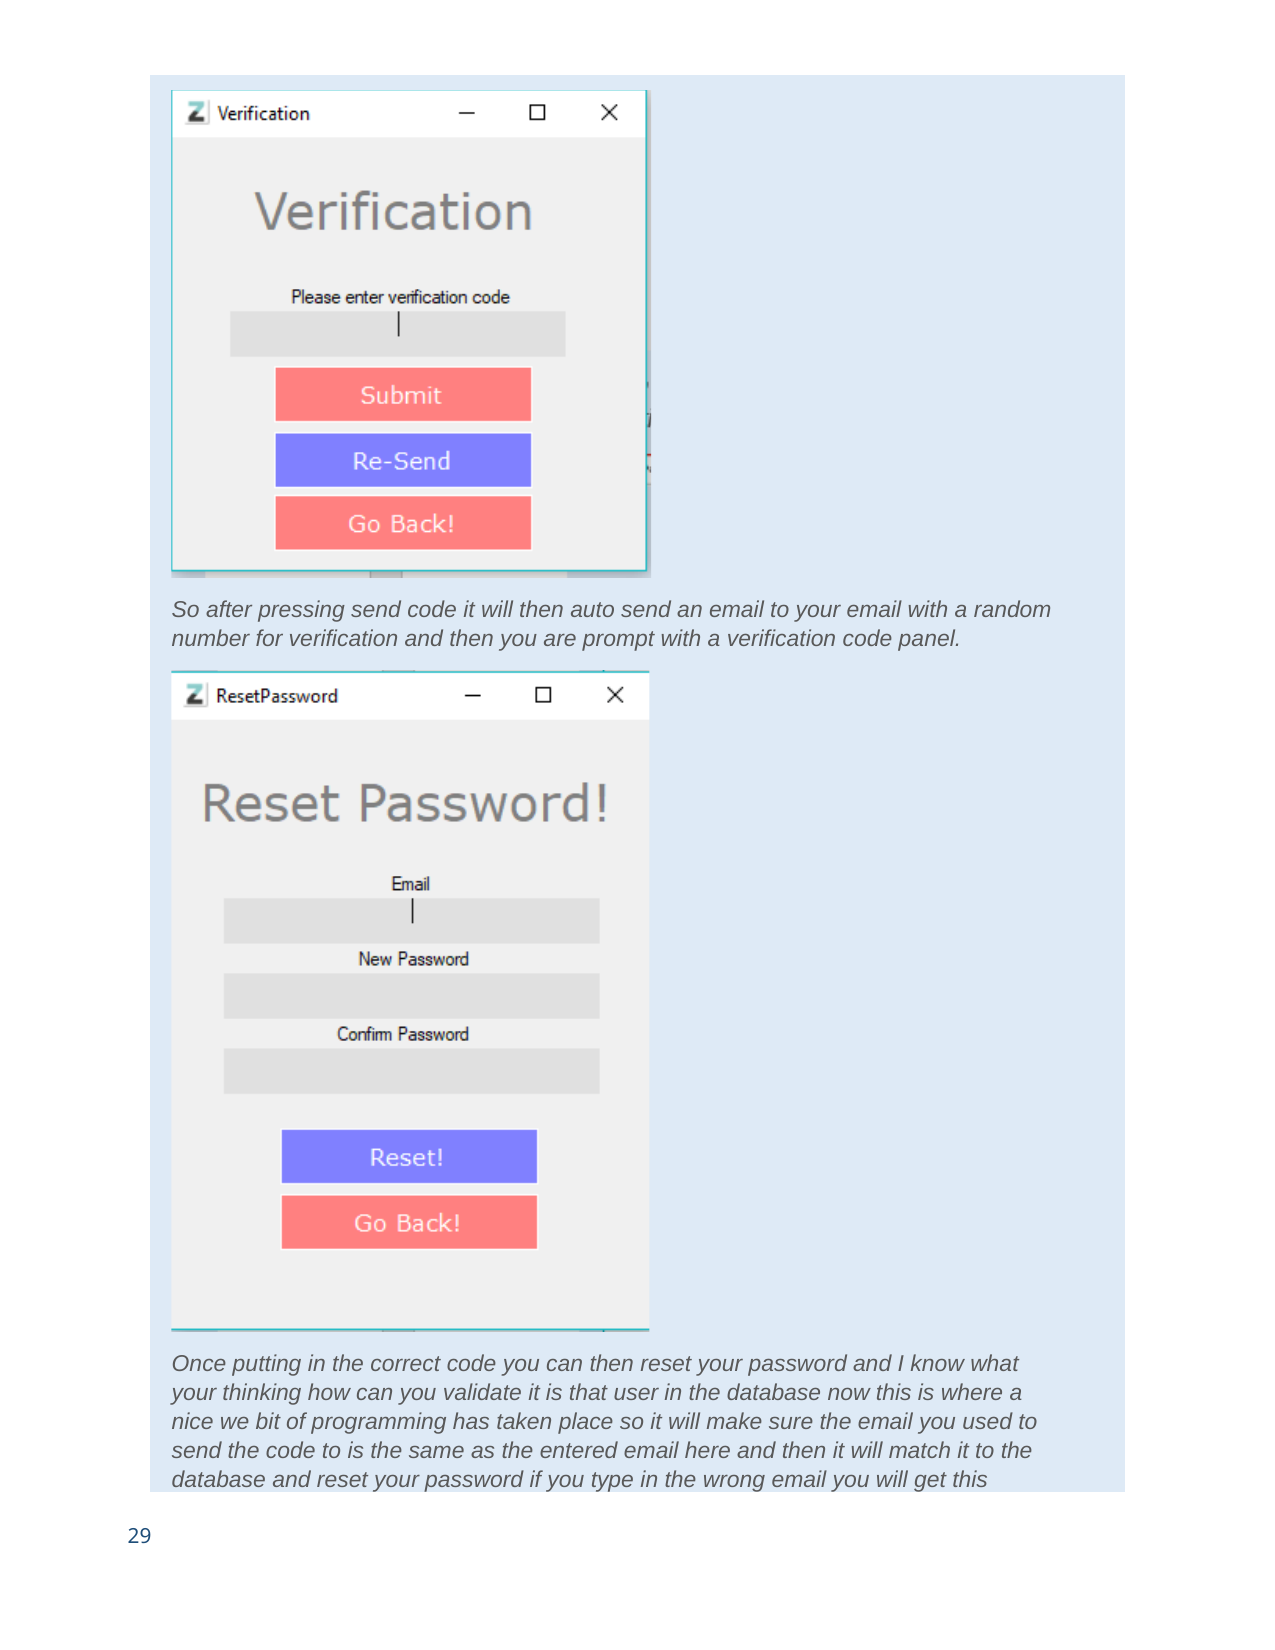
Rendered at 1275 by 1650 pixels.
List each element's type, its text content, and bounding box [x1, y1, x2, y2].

table_header So after pressing send code it will then auto send an email to your email with a random number for verification and then you are prompt with a verification code panel. Once putting in the correct code you can then reset your password and I know what your thinking how can you validate it is that user in the database now this is where a nice we bit of programming has taken place so it will make sure the email you used to send the code to is the same as the entered email here and then it will match it to the database and reset your password if you type in the wrong email you will get this [171, 75, 1125, 1492]
table_header [150, 75, 171, 1492]
